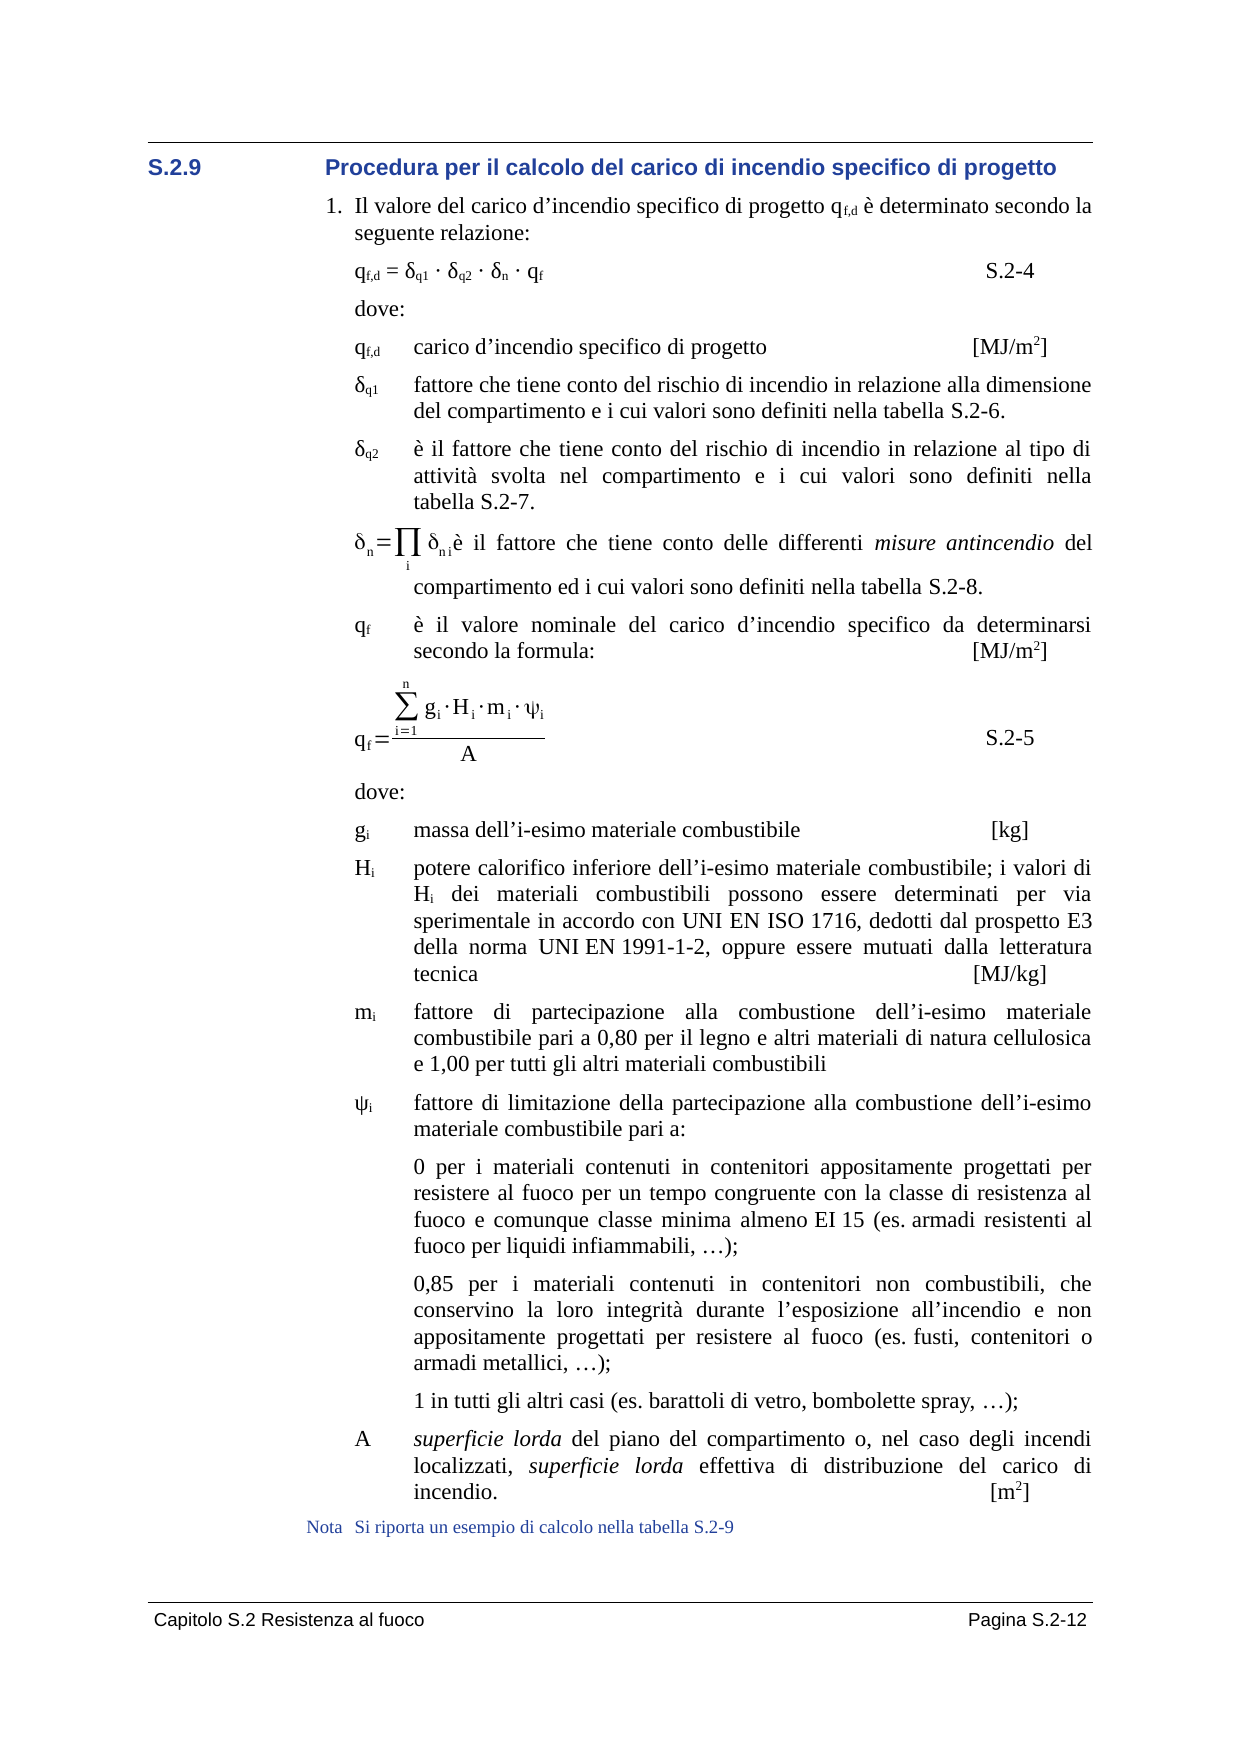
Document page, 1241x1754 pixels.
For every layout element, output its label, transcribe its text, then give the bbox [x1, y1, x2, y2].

text è il fattore che tiene conto delle differenti misure antincendio del compartimento ed i cui valori sono definiti nella tabella S.2-8. [354, 526, 1093, 599]
list Il valore del carico d’incendio specifico di progetto qf,d è determinato secondo la seguente relazione: [342, 192, 1093, 245]
text gi massa dell’i-esimo materiale combustibile [kg] [354, 816, 1093, 842]
text 1 in tutti gli altri casi (es. barattoli di vetro, bombolette spray, …); [354, 1387, 1093, 1414]
text mi fattore di partecipazione alla combustione dell’i-esimo materiale combustibile pari a 0,80 per il legno e altri materiali di natura cellulosica e 1,00 per tutti gli altri materiali combustibili [354, 998, 1093, 1077]
text ψi fattore di limitazione della partecipazione alla combustione dell’i-esimo materiale combustibile pari a: [354, 1088, 1093, 1141]
text 0 per i materiali contenuti in contenitori appositamente progettati per resistere al fuoco per un tempo congruente con la classe di resistenza al fuoco e comunque classe minima almeno EI 15 (es. armadi resistenti al fuoco per liquidi infiammabili, …); [354, 1153, 1093, 1258]
subtitle Procedura per il calcolo del carico di incendio specifico di progetto [148, 143, 1093, 180]
text qf è il valore nominale del carico d’incendio specifico da determinarsi secondo la formula: [MJ/m2] [354, 611, 1093, 664]
text δq1 fattore che tiene conto del rischio di incendio in relazione alla dimensione del compartimento e i cui valori sono definiti nella tabella S.2-6. [354, 371, 1093, 424]
text A superficie lorda del piano del compartimento o, nel caso degli incendi localizzati, superficie lorda effettiva di distribuzione del carico di incendio. [m2] [354, 1426, 1093, 1504]
text qf,d = δq1 · δq2 · δn · qf S.2-4 [354, 257, 1093, 283]
list Si riporta un esempio di calcolo nella tabella S.2-9 [342, 1516, 1093, 1538]
text Hi potere calorifico inferiore dell’i-esimo materiale combustibile; i valori di Hi dei materiali combustibili possono essere determinati per via sperimentale in accordo con UNI EN ISO 1716, dedotti dal prospetto E3 della norma UNI EN 1991-1-2, oppure essere mutuati dalla letteratura tecnica [MJ/kg] [354, 854, 1093, 986]
text S.2-5 [354, 676, 1093, 766]
text dove: [354, 778, 1093, 804]
text qf,d carico d’incendio specifico di progetto [MJ/m2] [354, 333, 1093, 359]
text δq2 è il fattore che tiene conto del rischio di incendio in relazione al tipo di attività svolta nel compartimento e i cui valori sono definiti nella tabella S.2-7. [354, 436, 1093, 514]
text 0,85 per i materiali contenuti in contenitori non combustibili, che conservino la loro integrità durante l’esposizione all’incendio e non appositamente progettati per resistere al fuoco (es. fusti, contenitori o armadi metallici, …); [354, 1270, 1093, 1376]
text dove: [354, 295, 1093, 321]
